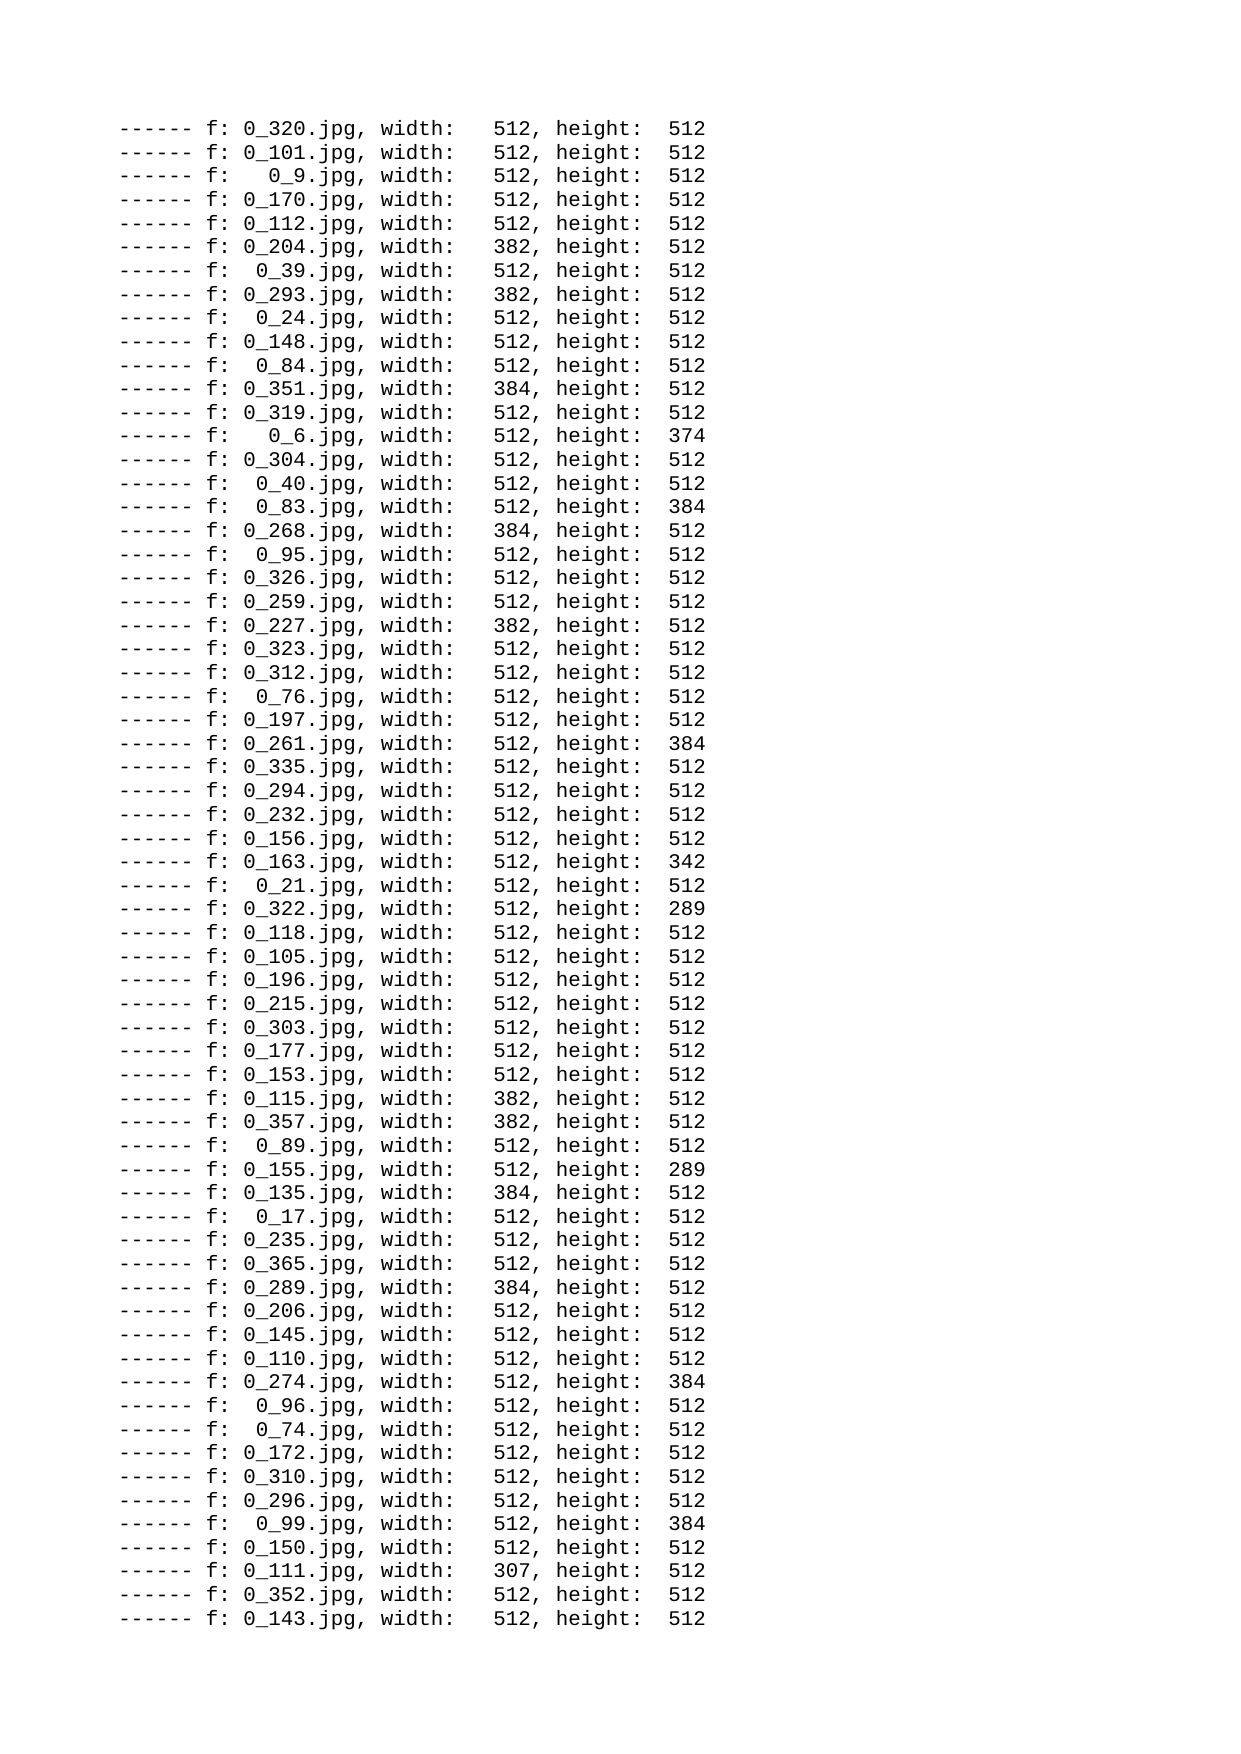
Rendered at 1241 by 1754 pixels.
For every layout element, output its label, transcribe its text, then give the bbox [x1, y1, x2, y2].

text ------ f: 0_9.jpg, width: 512, height: 512 [118, 165, 1122, 189]
text ------ f: 0_352.jpg, width: 512, height: 512 [118, 1584, 1122, 1608]
text ------ f: 0_76.jpg, width: 512, height: 512 [118, 686, 1122, 709]
text ------ f: 0_150.jpg, width: 512, height: 512 [118, 1537, 1122, 1561]
text ------ f: 0_170.jpg, width: 512, height: 512 [118, 189, 1122, 213]
text ------ f: 0_289.jpg, width: 384, height: 512 [118, 1277, 1122, 1300]
text ------ f: 0_111.jpg, width: 307, height: 512 [118, 1561, 1122, 1584]
text ------ f: 0_21.jpg, width: 512, height: 512 [118, 875, 1122, 898]
text ------ f: 0_112.jpg, width: 512, height: 512 [118, 213, 1122, 236]
text ------ f: 0_196.jpg, width: 512, height: 512 [118, 969, 1122, 993]
text ------ f: 0_319.jpg, width: 512, height: 512 [118, 402, 1122, 426]
text ------ f: 0_101.jpg, width: 512, height: 512 [118, 142, 1122, 165]
text ------ f: 0_24.jpg, width: 512, height: 512 [118, 307, 1122, 331]
text ------ f: 0_335.jpg, width: 512, height: 512 [118, 757, 1122, 780]
text ------ f: 0_83.jpg, width: 512, height: 384 [118, 496, 1122, 520]
text ------ f: 0_235.jpg, width: 512, height: 512 [118, 1229, 1122, 1253]
text ------ f: 0_304.jpg, width: 512, height: 512 [118, 449, 1122, 473]
text ------ f: 0_148.jpg, width: 512, height: 512 [118, 331, 1122, 354]
text ------ f: 0_268.jpg, width: 384, height: 512 [118, 520, 1122, 544]
text ------ f: 0_215.jpg, width: 512, height: 512 [118, 993, 1122, 1017]
text ------ f: 0_312.jpg, width: 512, height: 512 [118, 662, 1122, 686]
text ------ f: 0_261.jpg, width: 512, height: 384 [118, 733, 1122, 757]
text ------ f: 0_293.jpg, width: 382, height: 512 [118, 284, 1122, 307]
text ------ f: 0_320.jpg, width: 512, height: 512 [118, 118, 1122, 142]
text ------ f: 0_323.jpg, width: 512, height: 512 [118, 638, 1122, 662]
text ------ f: 0_40.jpg, width: 512, height: 512 [118, 473, 1122, 496]
text ------ f: 0_145.jpg, width: 512, height: 512 [118, 1324, 1122, 1348]
text ------ f: 0_135.jpg, width: 384, height: 512 [118, 1182, 1122, 1206]
text ------ f: 0_118.jpg, width: 512, height: 512 [118, 922, 1122, 946]
text ------ f: 0_156.jpg, width: 512, height: 512 [118, 827, 1122, 851]
text ------ f: 0_115.jpg, width: 382, height: 512 [118, 1088, 1122, 1111]
text ------ f: 0_326.jpg, width: 512, height: 512 [118, 567, 1122, 591]
text ------ f: 0_153.jpg, width: 512, height: 512 [118, 1064, 1122, 1088]
text ------ f: 0_172.jpg, width: 512, height: 512 [118, 1442, 1122, 1466]
text ------ f: 0_322.jpg, width: 512, height: 289 [118, 898, 1122, 922]
text ------ f: 0_74.jpg, width: 512, height: 512 [118, 1419, 1122, 1442]
text ------ f: 0_95.jpg, width: 512, height: 512 [118, 544, 1122, 567]
text ------ f: 0_177.jpg, width: 512, height: 512 [118, 1040, 1122, 1064]
text ------ f: 0_206.jpg, width: 512, height: 512 [118, 1300, 1122, 1324]
text ------ f: 0_303.jpg, width: 512, height: 512 [118, 1017, 1122, 1040]
text ------ f: 0_227.jpg, width: 382, height: 512 [118, 615, 1122, 638]
text ------ f: 0_259.jpg, width: 512, height: 512 [118, 591, 1122, 615]
text ------ f: 0_197.jpg, width: 512, height: 512 [118, 709, 1122, 733]
text ------ f: 0_357.jpg, width: 382, height: 512 [118, 1111, 1122, 1135]
text ------ f: 0_365.jpg, width: 512, height: 512 [118, 1253, 1122, 1277]
text ------ f: 0_39.jpg, width: 512, height: 512 [118, 260, 1122, 284]
text ------ f: 0_232.jpg, width: 512, height: 512 [118, 804, 1122, 827]
text ------ f: 0_6.jpg, width: 512, height: 374 [118, 426, 1122, 449]
text ------ f: 0_84.jpg, width: 512, height: 512 [118, 354, 1122, 378]
text ------ f: 0_351.jpg, width: 384, height: 512 [118, 378, 1122, 402]
text ------ f: 0_17.jpg, width: 512, height: 512 [118, 1206, 1122, 1229]
text ------ f: 0_204.jpg, width: 382, height: 512 [118, 236, 1122, 260]
text ------ f: 0_155.jpg, width: 512, height: 289 [118, 1158, 1122, 1182]
text ------ f: 0_274.jpg, width: 512, height: 384 [118, 1371, 1122, 1395]
text ------ f: 0_105.jpg, width: 512, height: 512 [118, 946, 1122, 969]
text ------ f: 0_110.jpg, width: 512, height: 512 [118, 1348, 1122, 1371]
text ------ f: 0_99.jpg, width: 512, height: 384 [118, 1513, 1122, 1537]
text ------ f: 0_310.jpg, width: 512, height: 512 [118, 1466, 1122, 1489]
text ------ f: 0_143.jpg, width: 512, height: 512 [118, 1608, 1122, 1631]
text ------ f: 0_89.jpg, width: 512, height: 512 [118, 1135, 1122, 1158]
text ------ f: 0_294.jpg, width: 512, height: 512 [118, 780, 1122, 804]
text ------ f: 0_163.jpg, width: 512, height: 342 [118, 851, 1122, 875]
text ------ f: 0_96.jpg, width: 512, height: 512 [118, 1395, 1122, 1419]
text ------ f: 0_296.jpg, width: 512, height: 512 [118, 1489, 1122, 1513]
